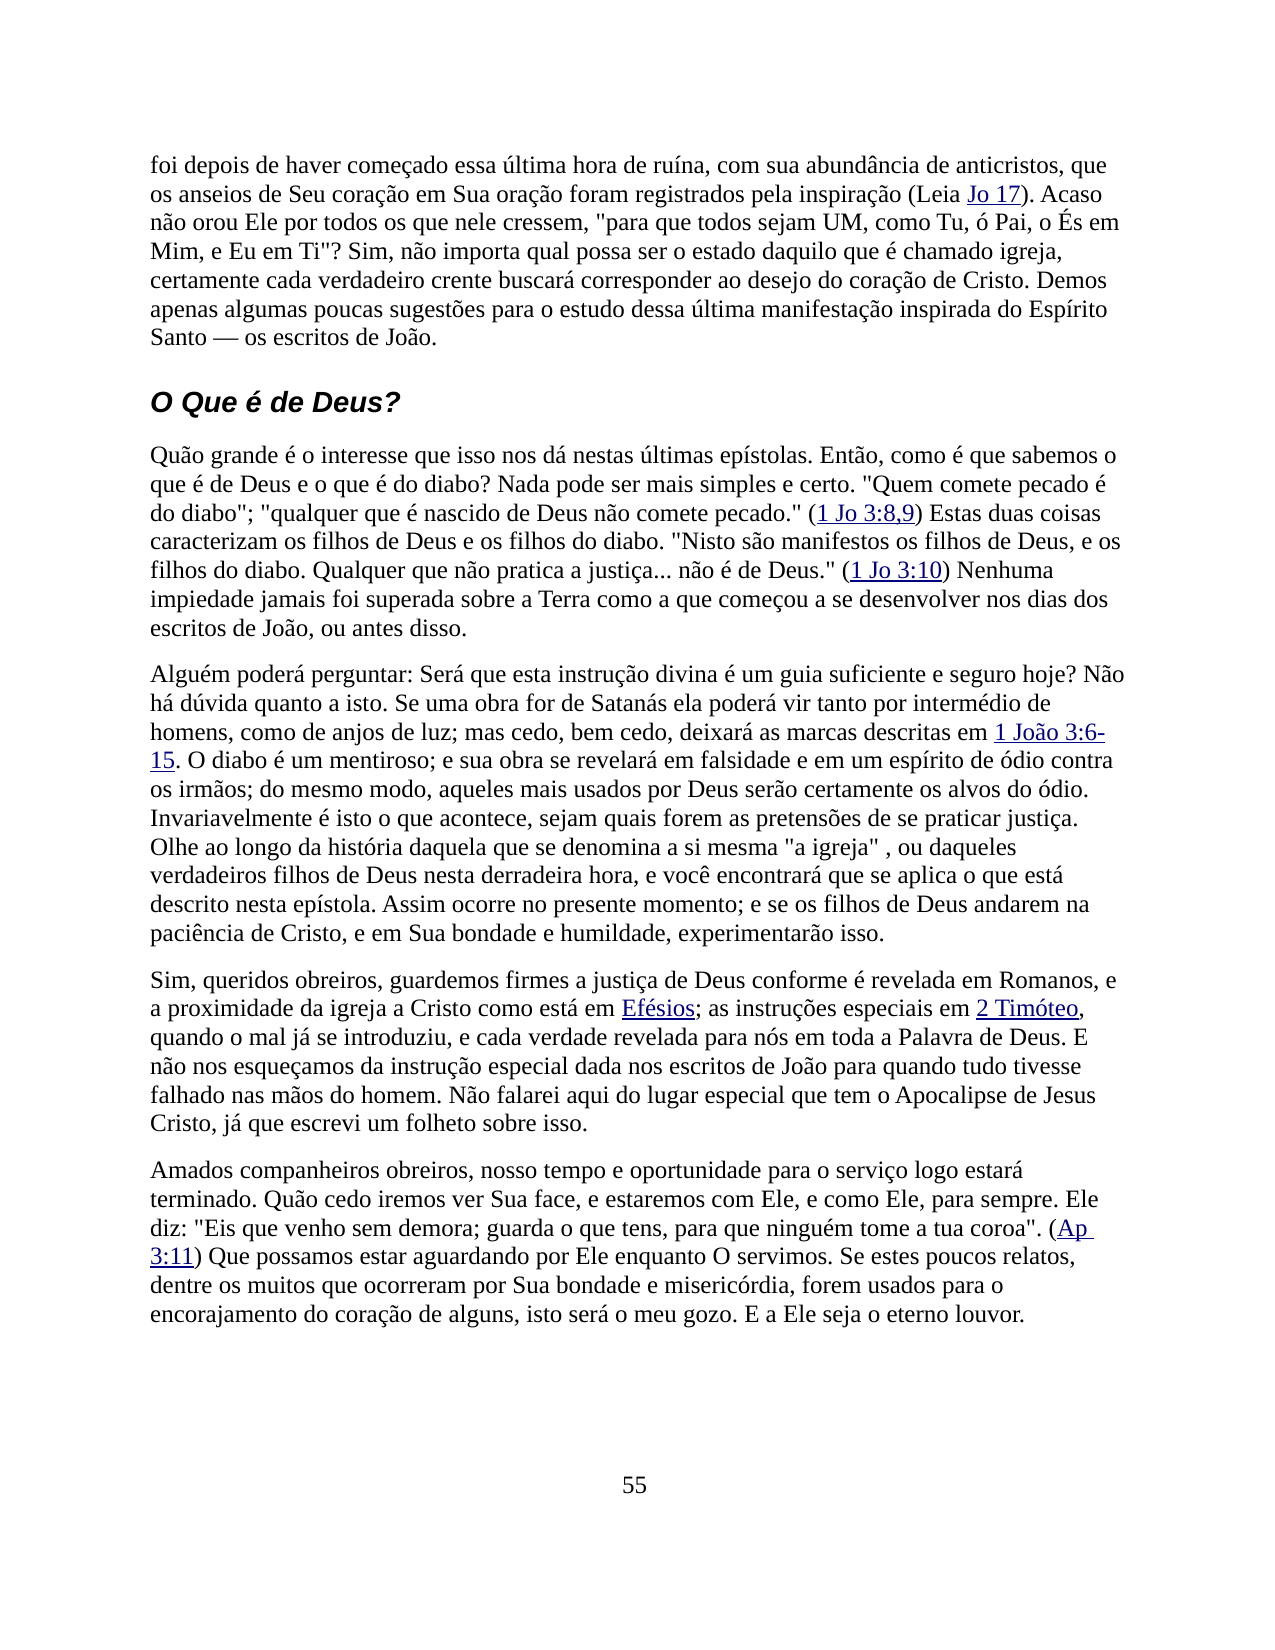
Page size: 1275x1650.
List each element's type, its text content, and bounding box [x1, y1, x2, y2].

text Alguém poderá perguntar: Será que esta instrução divina é um guia suficiente e seguro hoje? Não há dúvida quanto a isto. Se uma obra for de Satanás ela poderá vir tanto por intermédio de homens, como de anjos de luz; mas cedo, bem cedo, deixará as marcas descritas em 1 João 3:6-15. O diabo é um mentiroso; e sua obra se revelará em falsidade e em um espírito de ódio contra os irmãos; do mesmo modo, aqueles mais usados por Deus serão certamente os alvos do ódio. Invariavelmente é isto o que acontece, sejam quais forem as pretensões de se praticar justiça. Olhe ao longo da história daquela que se denomina a si mesma "a igreja" , ou daqueles verdadeiros filhos de Deus nesta derradeira hora, e você encontrará que se aplica o que está descrito nesta epístola. Assim ocorre no presente momento; e se os filhos de Deus andarem na paciência de Cristo, e em Sua bondade e humildade, experimentarão isso. [150, 659, 1125, 947]
text Amados companheiros obreiros, nosso tempo e oportunidade para o serviço logo estará terminado. Quão cedo iremos ver Sua face, e estaremos com Ele, e como Ele, para sempre. Ele diz: "Eis que venho sem demora; guarda o que tens, para que ninguém tome a tua coroa". (Ap 3:11) Que possamos estar aguardando por Ele enquanto O servimos. Se estes poucos relatos, dentre os muitos que ocorreram por Sua bondade e misericórdia, forem usados para o encorajamento do coração de alguns, isto será o meu gozo. E a Ele seja o eterno louvor. [150, 1155, 1125, 1328]
text Sim, queridos obreiros, guardemos firmes a justiça de Deus conforme é revelada em Romanos, e a proximidade da igreja a Cristo como está em Efésios; as instruções especiais em 2 Timóteo, quando o mal já se introduziu, e cada verdade revelada para nós em toda a Palavra de Deus. E não nos esqueçamos da instrução especial dada nos escritos de João para quando tudo tivesse falhado nas mãos do homem. Não falarei aqui do lugar especial que tem o Apocalipse de Jesus Cristo, já que escrevi um folheto sobre isso. [150, 965, 1125, 1137]
subtitle O Que é de Deus? [150, 385, 1125, 419]
text foi depois de haver começado essa última hora de ruína, com sua abundância de anticristos, que os anseios de Seu coração em Sua oração foram registrados pela inspiração (Leia Jo 17). Acaso não orou Ele por todos os que nele cressem, "para que todos sejam UM, como Tu, ó Pai, o És em Mim, e Eu em Ti"? Sim, não importa qual possa ser o estado daquilo que é chamado igreja, certamente cada verdadeiro crente buscará corresponder ao desejo do coração de Cristo. Demos apenas algumas poucas sugestões para o estudo dessa última manifestação inspirada do Espírito Santo — os escritos de João. [150, 150, 1125, 351]
text Quão grande é o interesse que isso nos dá nestas últimas epístolas. Então, como é que sabemos o que é de Deus e o que é do diabo? Nada pode ser mais simples e certo. "Quem comete pecado é do diabo"; "qualquer que é nascido de Deus não comete pecado." (1 Jo 3:8,9) Estas duas coisas caracterizam os filhos de Deus e os filhos do diabo. "Nisto são manifestos os filhos de Deus, e os filhos do diabo. Qualquer que não pratica a justiça... não é de Deus." (1 Jo 3:10) Nenhuma impiedade jamais foi superada sobre a Terra como a que começou a se desenvolver nos dias dos escritos de João, ou antes disso. [150, 440, 1125, 641]
